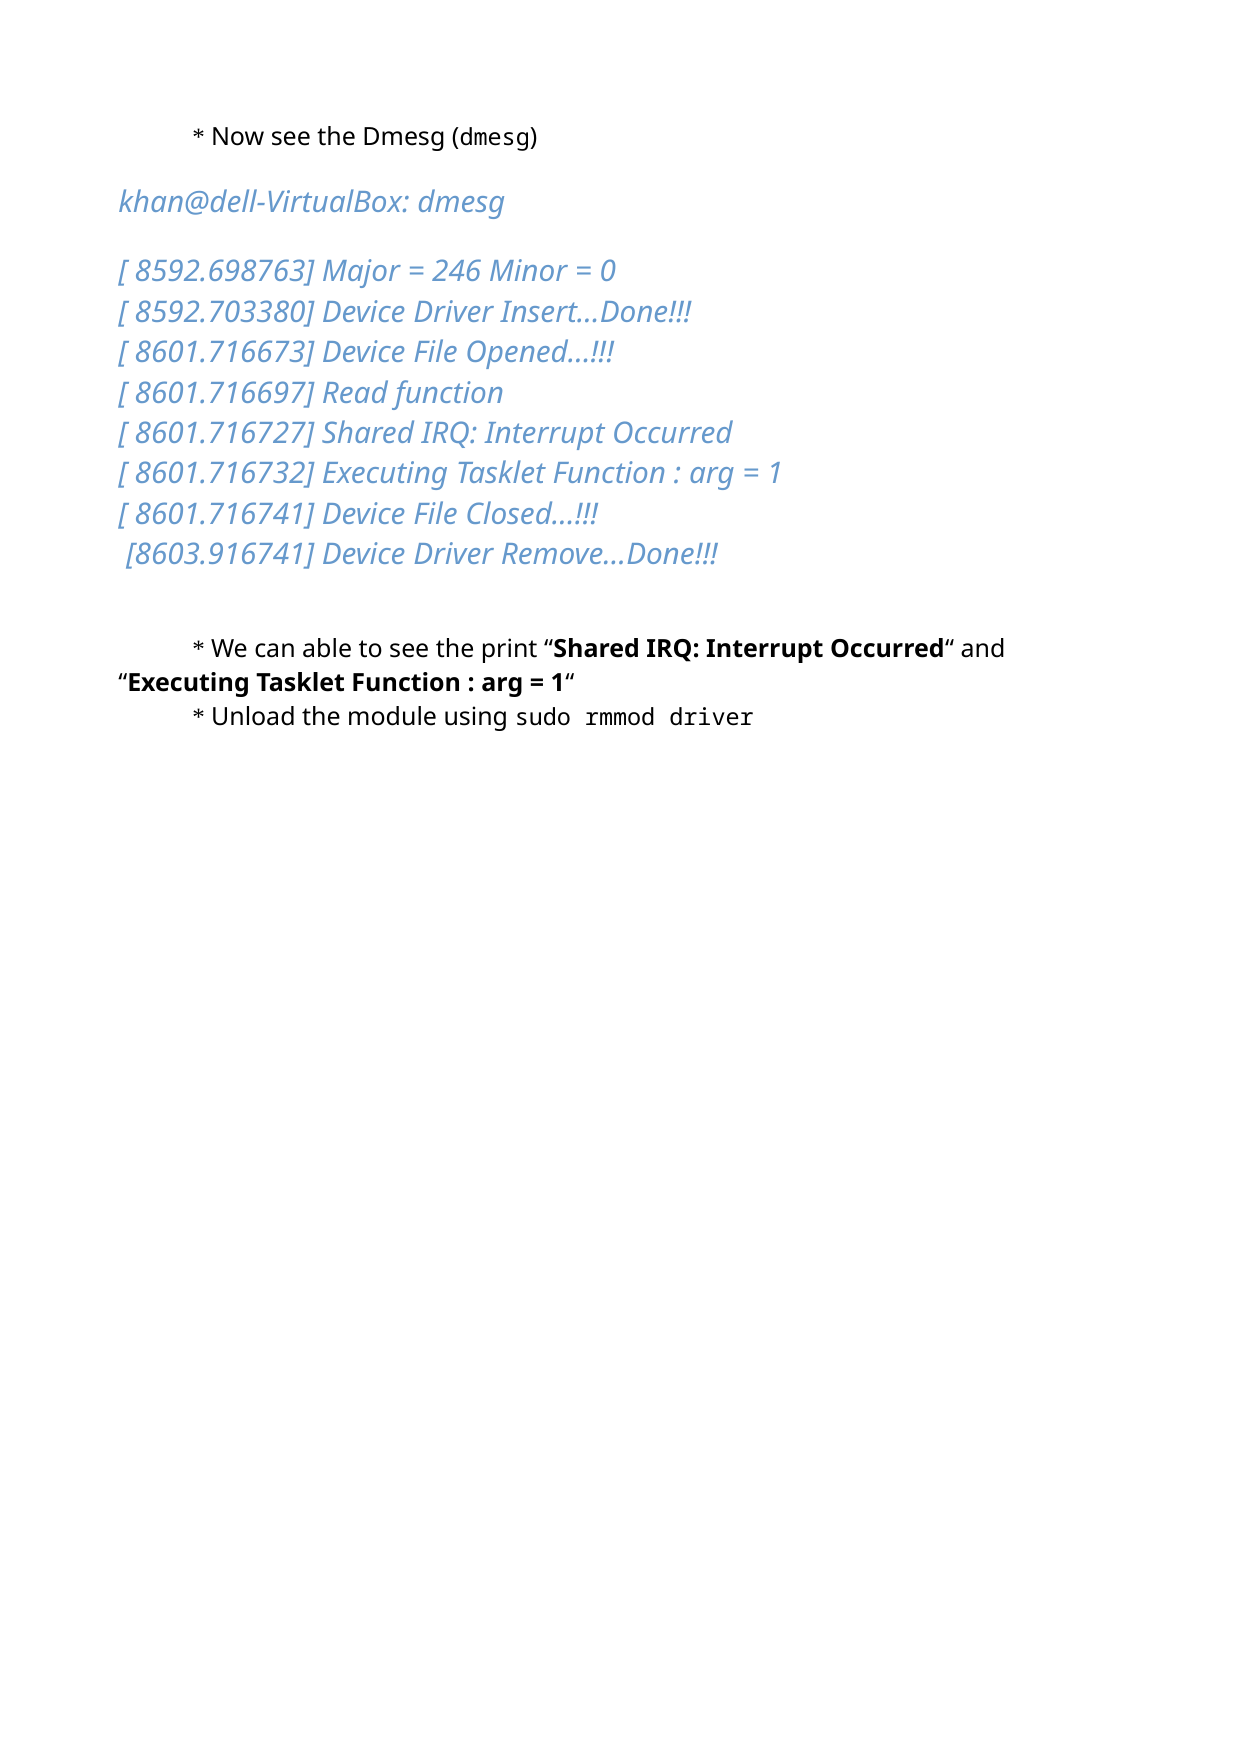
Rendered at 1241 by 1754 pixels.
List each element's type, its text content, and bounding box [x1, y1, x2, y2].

text * Unload the module using sudo rmmod driver [118, 699, 1122, 733]
text khan@dell-VirtualBox: dmesg [118, 181, 1122, 221]
text * Now see the Dmesg (dmesg) [118, 118, 1122, 152]
text [8603.916741] Device Driver Remove…Done!!! [118, 533, 1122, 573]
text [ 8592.698763] Major = 246 Minor = 0 [ 8592.703380] Device Driver Insert…Done!!! [ 8601.716673] Device File Opened…!!! [ 8601.716697] Read function [ 8601.716727] Shared IRQ: Interrupt Occurred [ 8601.716732] Executing Tasklet Function : arg = 1 [ 8601.716741] Device File Closed…!!! [118, 250, 1122, 533]
text * We can able to see the print “Shared IRQ: Interrupt Occurred“ and “Executing Tasklet Function : arg = 1“ [118, 631, 1122, 699]
